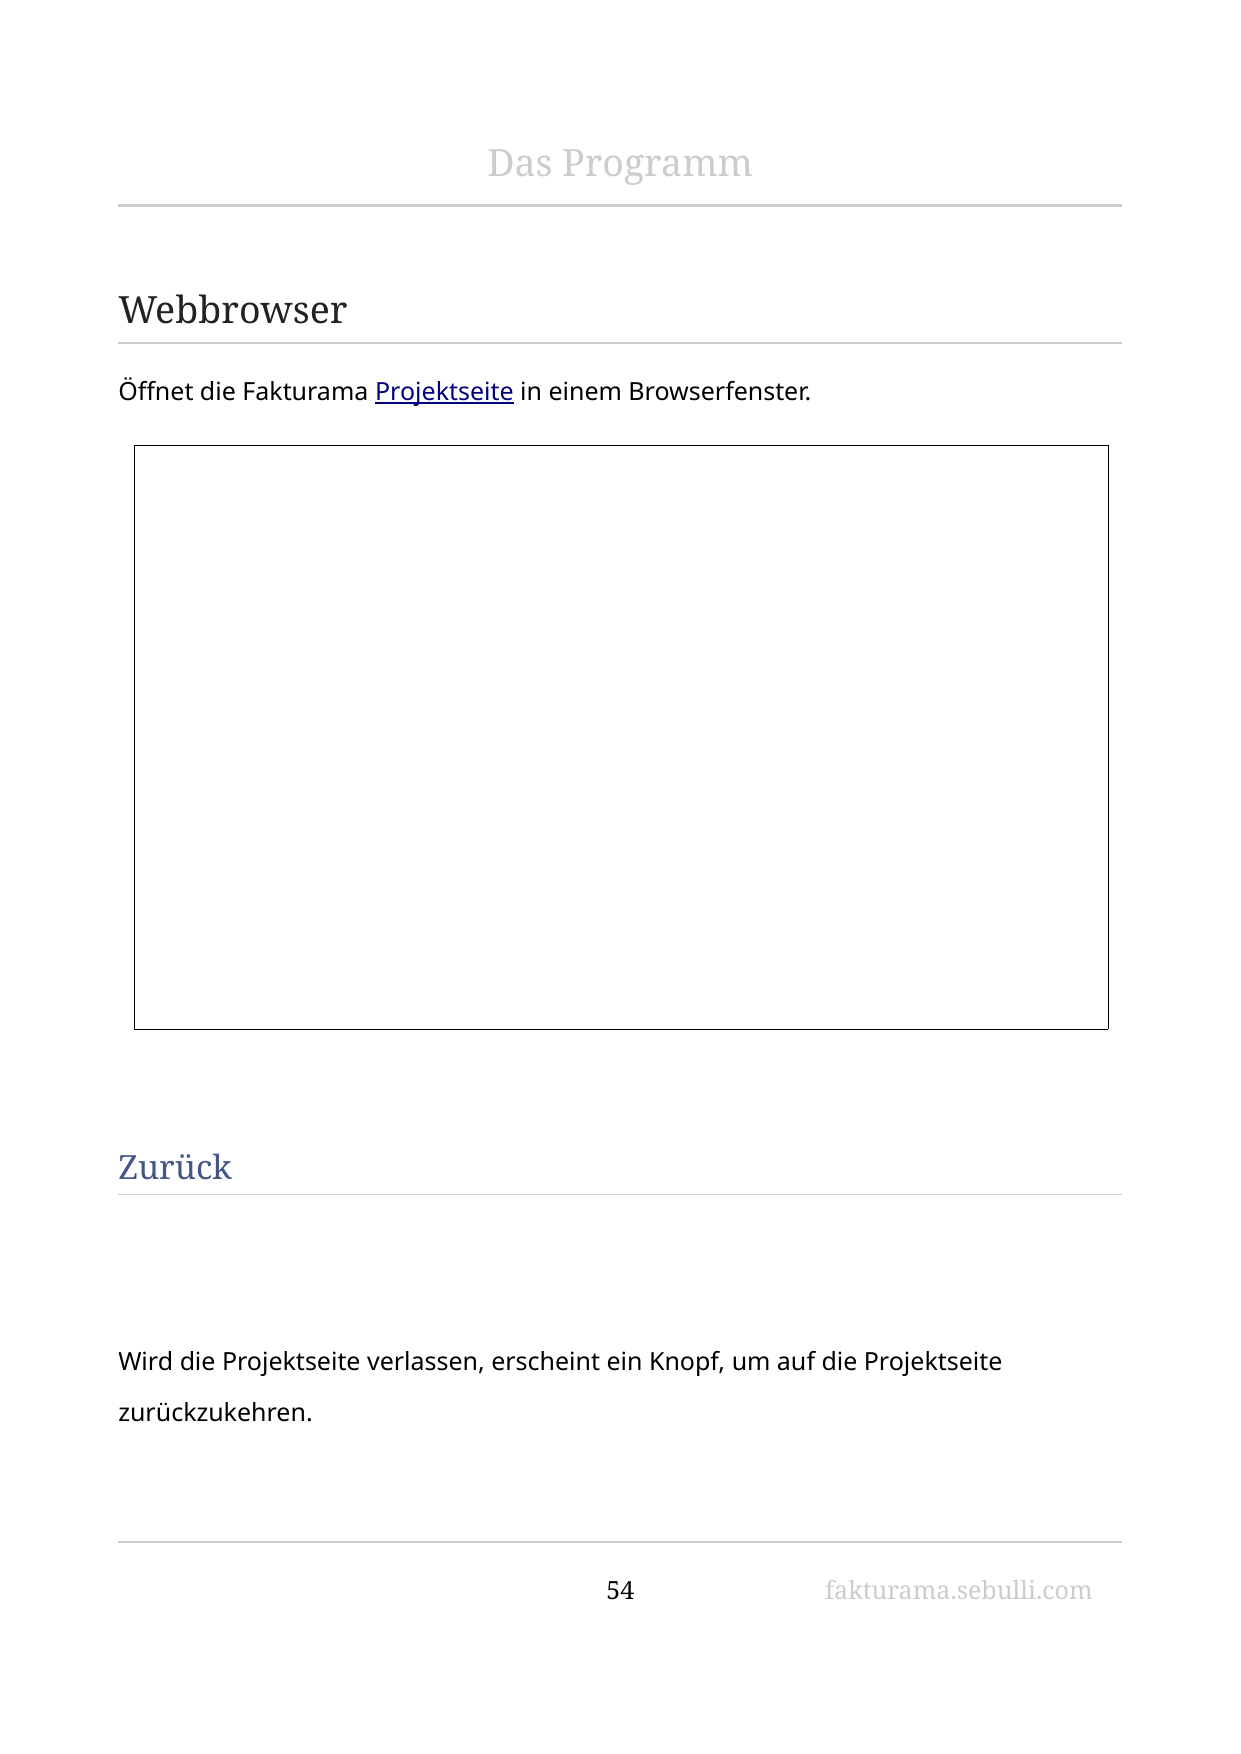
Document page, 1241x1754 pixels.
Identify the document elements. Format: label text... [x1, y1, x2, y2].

subtitle Webbrowser [118, 283, 1122, 342]
subtitle Zurück [118, 1144, 1122, 1194]
text Öffnet die Fakturama Projektseite in einem Browserfenster. [118, 373, 1122, 407]
text Wird die Projektseite verlassen, erscheint ein Knopf, um auf die Projektseite zurückzukehren. [118, 1344, 1122, 1429]
